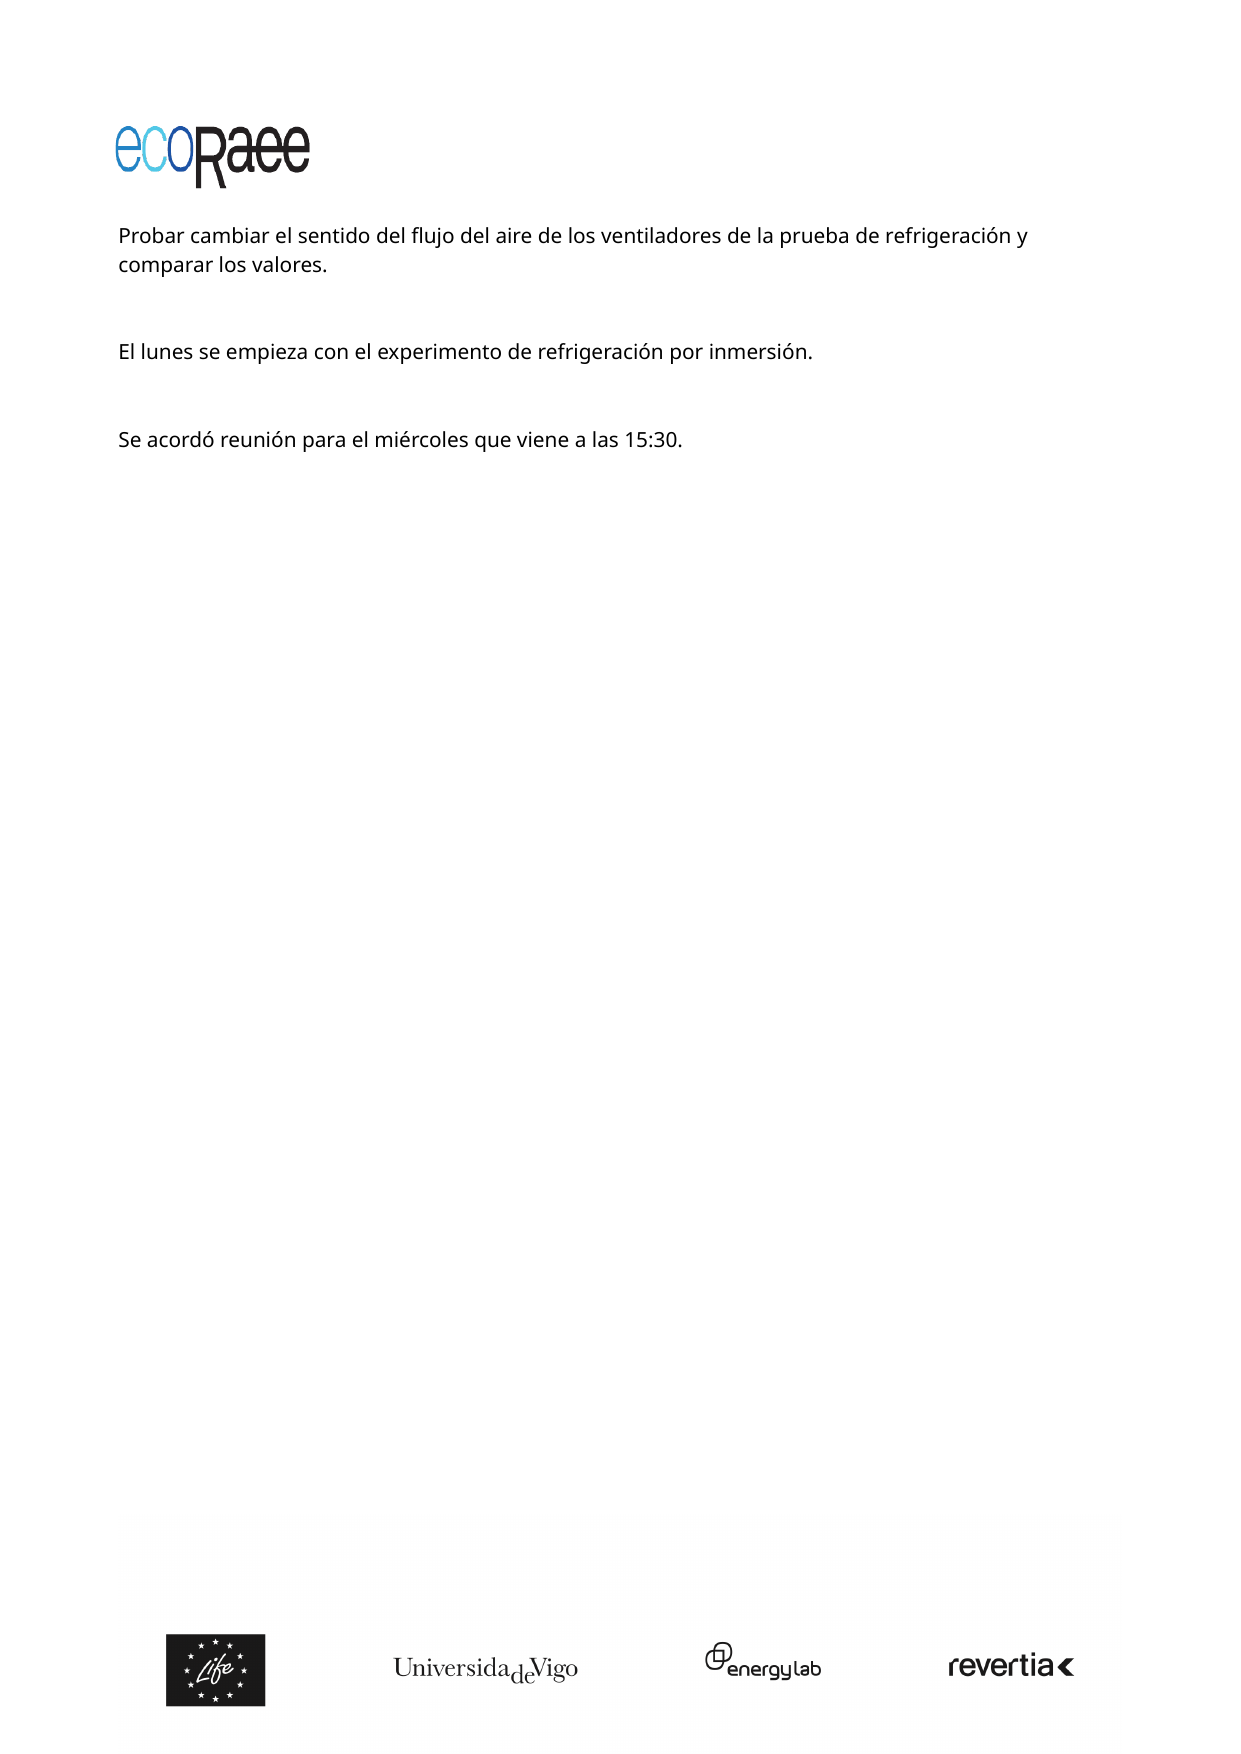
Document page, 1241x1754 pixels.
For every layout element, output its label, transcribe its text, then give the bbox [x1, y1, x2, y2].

picture [114, 124, 311, 190]
text El lunes se empieza con el experimento de refrigeración por inmersión. [118, 337, 1122, 366]
text Probar cambiar el sentido del flujo del aire de los ventiladores de la prueba de refrigeración y comparar los valores. [118, 221, 1122, 278]
picture [118, 1514, 1123, 1754]
text Se acordó reunión para el miércoles que viene a las 15:30. [118, 425, 1122, 453]
